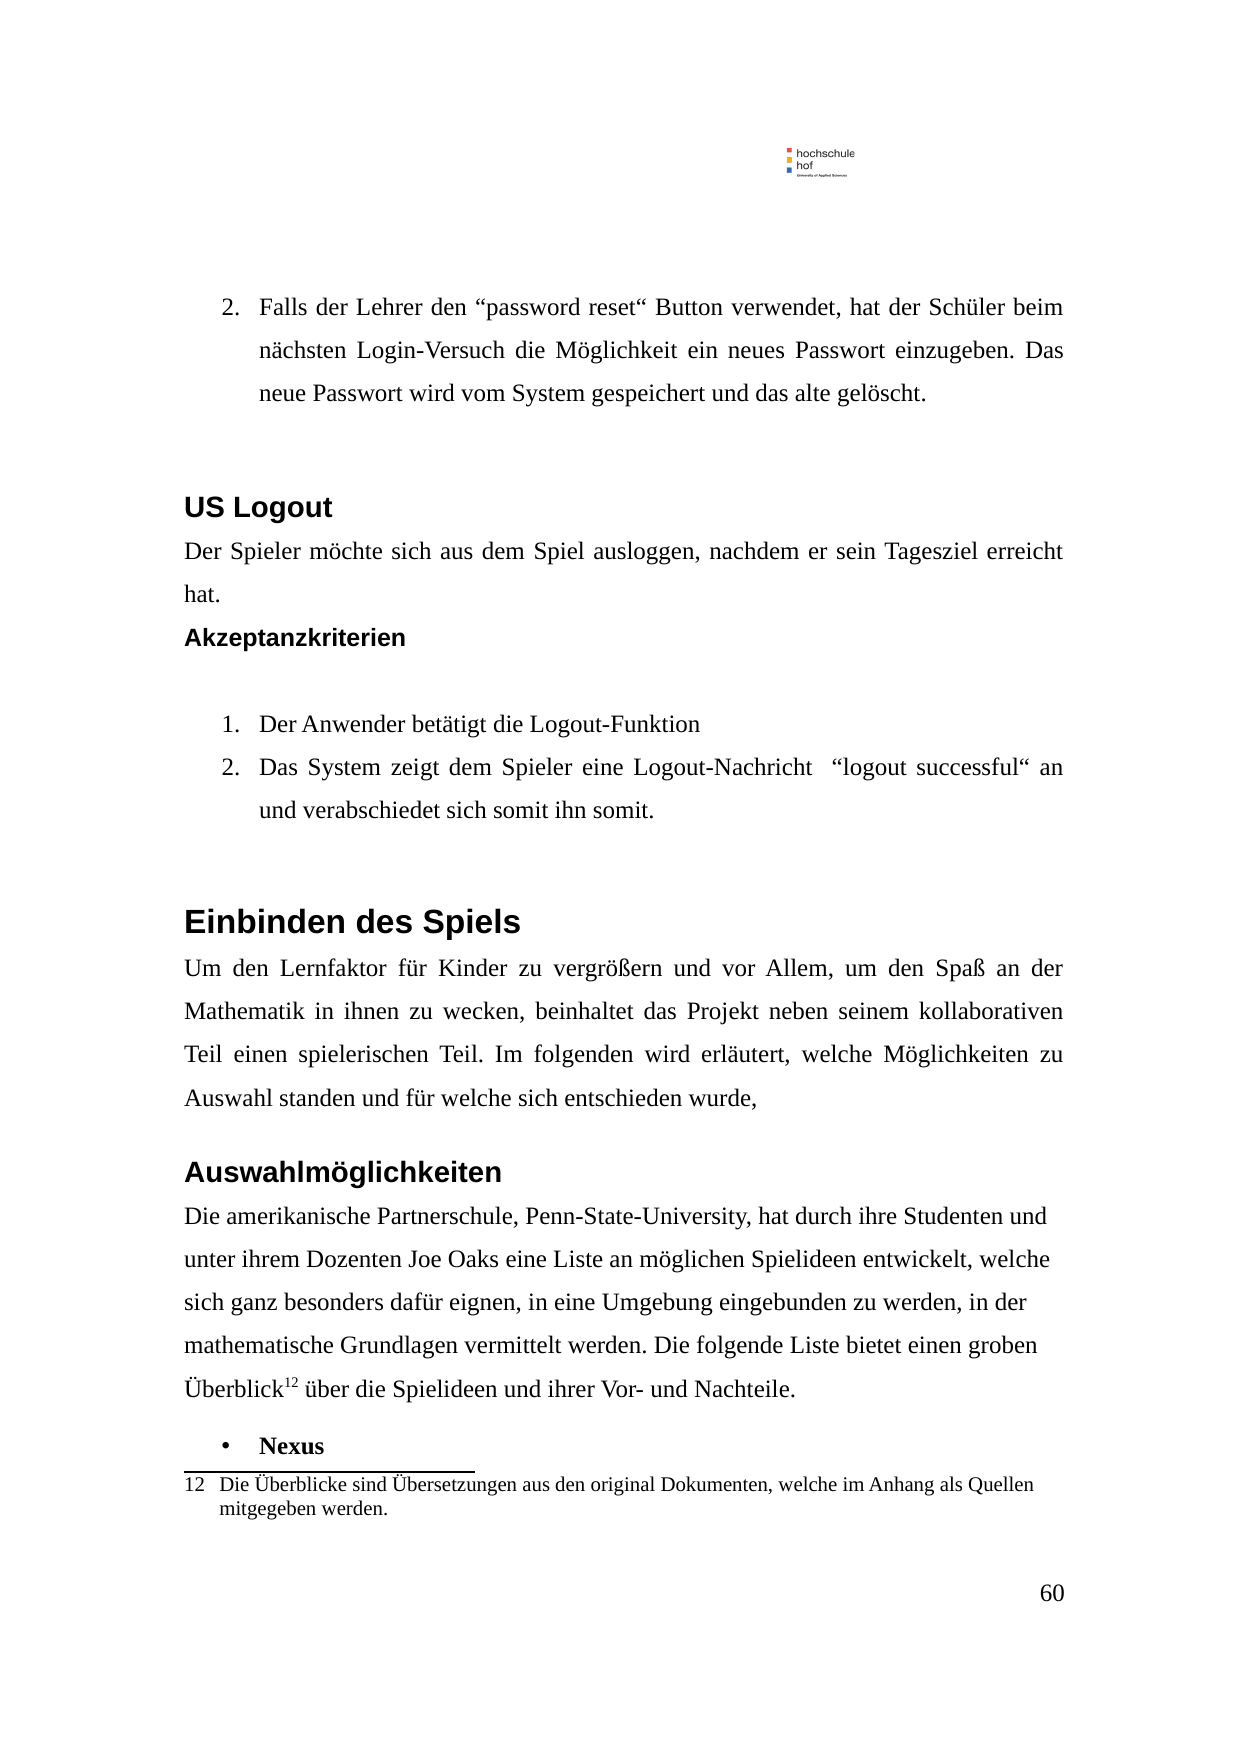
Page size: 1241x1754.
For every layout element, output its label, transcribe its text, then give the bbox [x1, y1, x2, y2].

list Der Anwender betätigt die Logout-Funktion [221, 709, 1064, 737]
text Die Überblicke sind Übersetzungen aus den original Dokumenten, welche im Anhang als Quellen mitgegeben werden. [184, 1472, 1064, 1520]
text Die amerikanische Partnerschule, Penn-State-University, hat durch ihre Studenten und unter ihrem Dozenten Joe Oaks eine Liste an möglichen Spielideen entwickelt, welche sich ganz besonders dafür eignen, in eine Umgebung eingebunden zu werden, in der mathematische Grundlagen vermittelt werden. Die folgende Liste bietet einen groben Überblick über die Spielideen und ihrer Vor- und Nachteile. [184, 1201, 1064, 1402]
picture [786, 148, 855, 177]
list Das System zeigt dem Spieler eine Logout-Nachricht “logout successful“ an und verabschiedet sich somit ihn somit. [221, 752, 1064, 824]
text Akzeptanzkriterien [184, 622, 1064, 651]
subtitle Auswahlmöglichkeiten [184, 1155, 1064, 1189]
subtitle Einbinden des Spiels [184, 902, 1064, 941]
text Der Spieler möchte sich aus dem Spiel ausloggen, nachdem er sein Tagesziel erreicht hat. [184, 536, 1064, 608]
subtitle US Logout [184, 490, 1064, 524]
text Um den Lernfaktor für Kinder zu vergrößern und vor Allem, um den Spaß an der Mathematik in ihnen zu wecken, beinhaltet das Projekt neben seinem kollaborativen Teil einen spielerischen Teil. Im folgenden wird erläutert, welche Möglichkeiten zu Auswahl standen und für welche sich entschieden wurde, [184, 953, 1064, 1111]
list Nexus [221, 1431, 1064, 1460]
list Falls der Lehrer den “password reset“ Button verwendet, hat der Schüler beim nächsten Login-Versuch die Möglichkeit ein neues Passwort einzugeben. Das neue Passwort wird vom System gespeichert und das alte gelöscht. [221, 292, 1064, 407]
